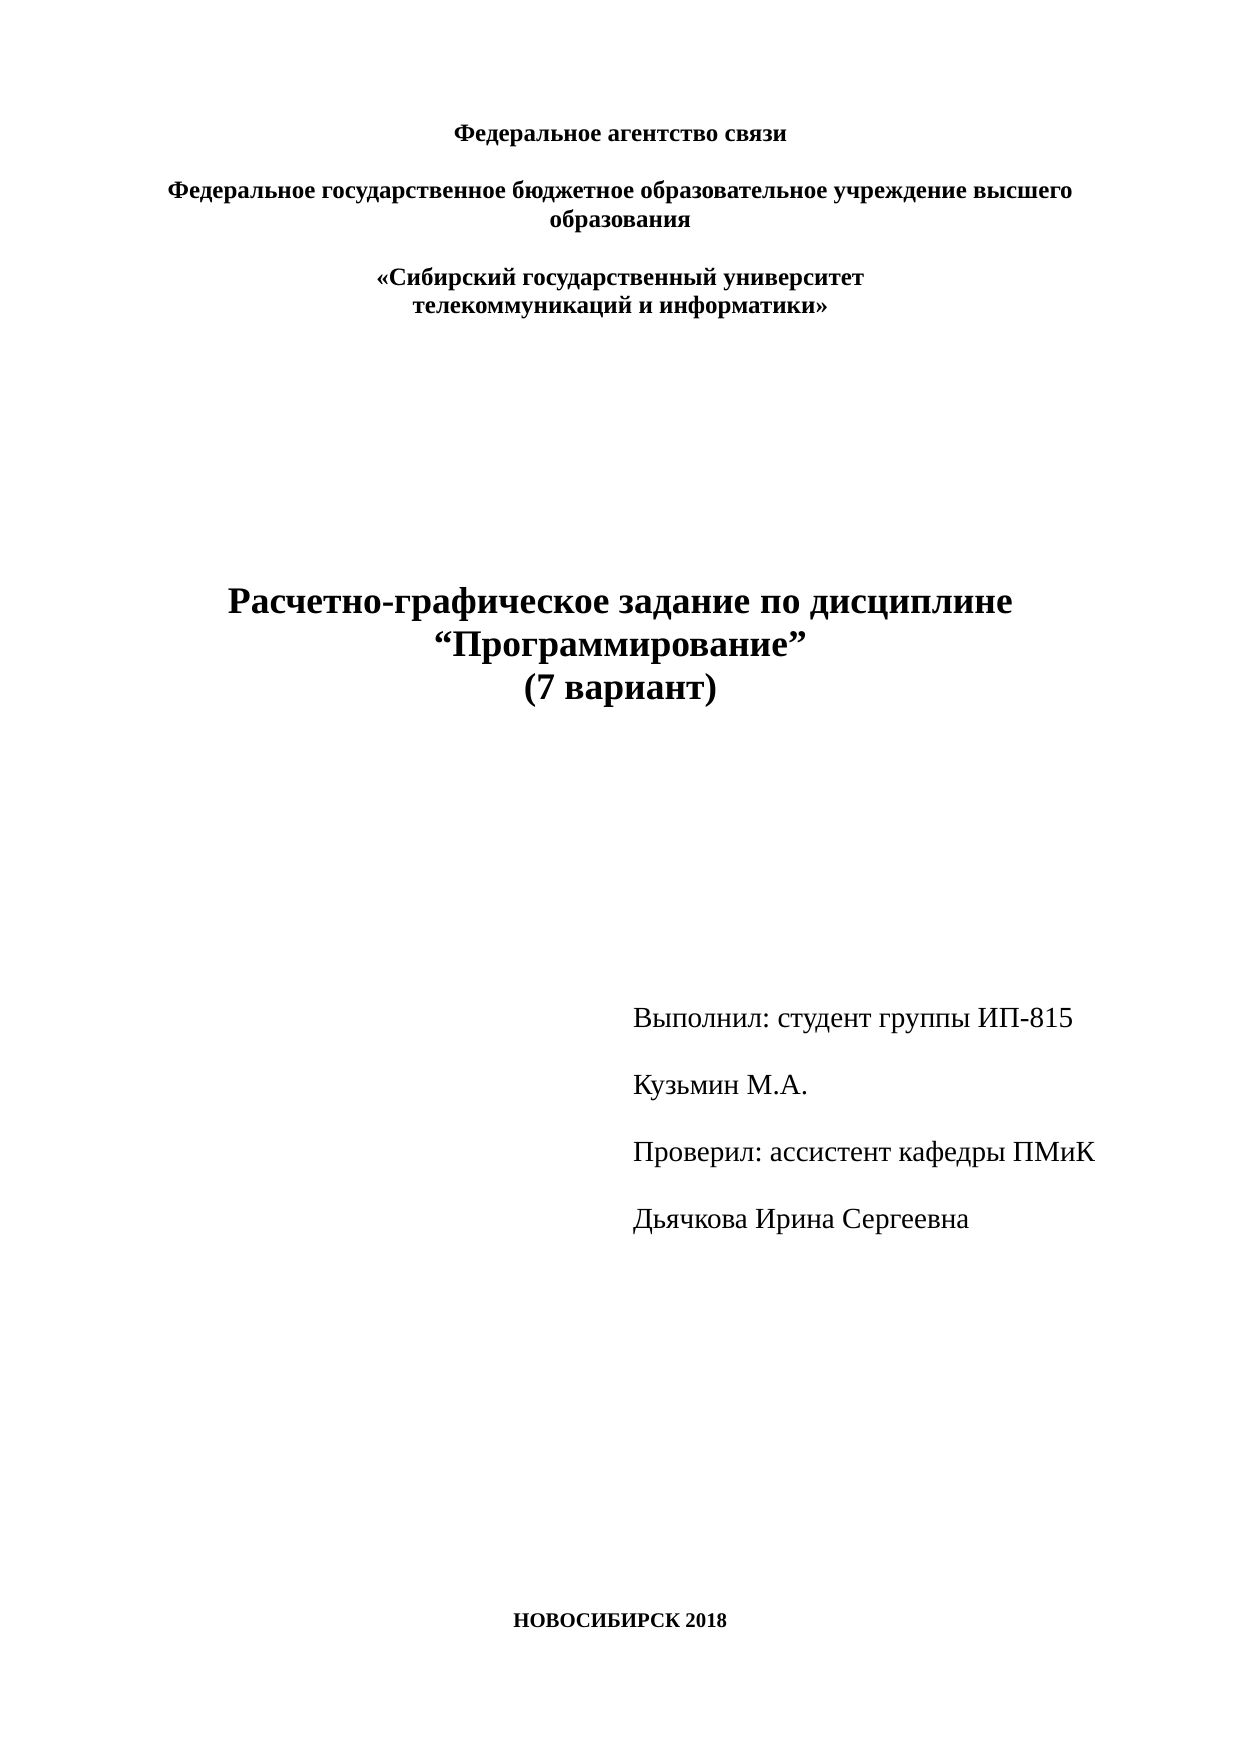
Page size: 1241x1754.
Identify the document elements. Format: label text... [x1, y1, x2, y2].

text Проверил: ассистент кафедры ПМиК [559, 1134, 1122, 1167]
text Выполнил: студент группы ИП-815 [633, 1000, 1122, 1033]
text Кузьмин М.А. [559, 1067, 1122, 1100]
text (7 вариант) [118, 664, 1122, 707]
text НОВОСИБИРСК 2018 [118, 1608, 1122, 1632]
text Расчетно-графическое задание по дисциплине “Программирование” [118, 578, 1122, 664]
text Федеральное агентство связи [118, 118, 1122, 147]
text Дьячкова Ирина Сергеевна [633, 1201, 1122, 1234]
text телекоммуникаций и информатики» [118, 291, 1122, 319]
text Федеральное государственное бюджетное образовательное учреждение высшего образования [118, 176, 1122, 233]
text «Сибирский государственный университет [118, 262, 1122, 291]
